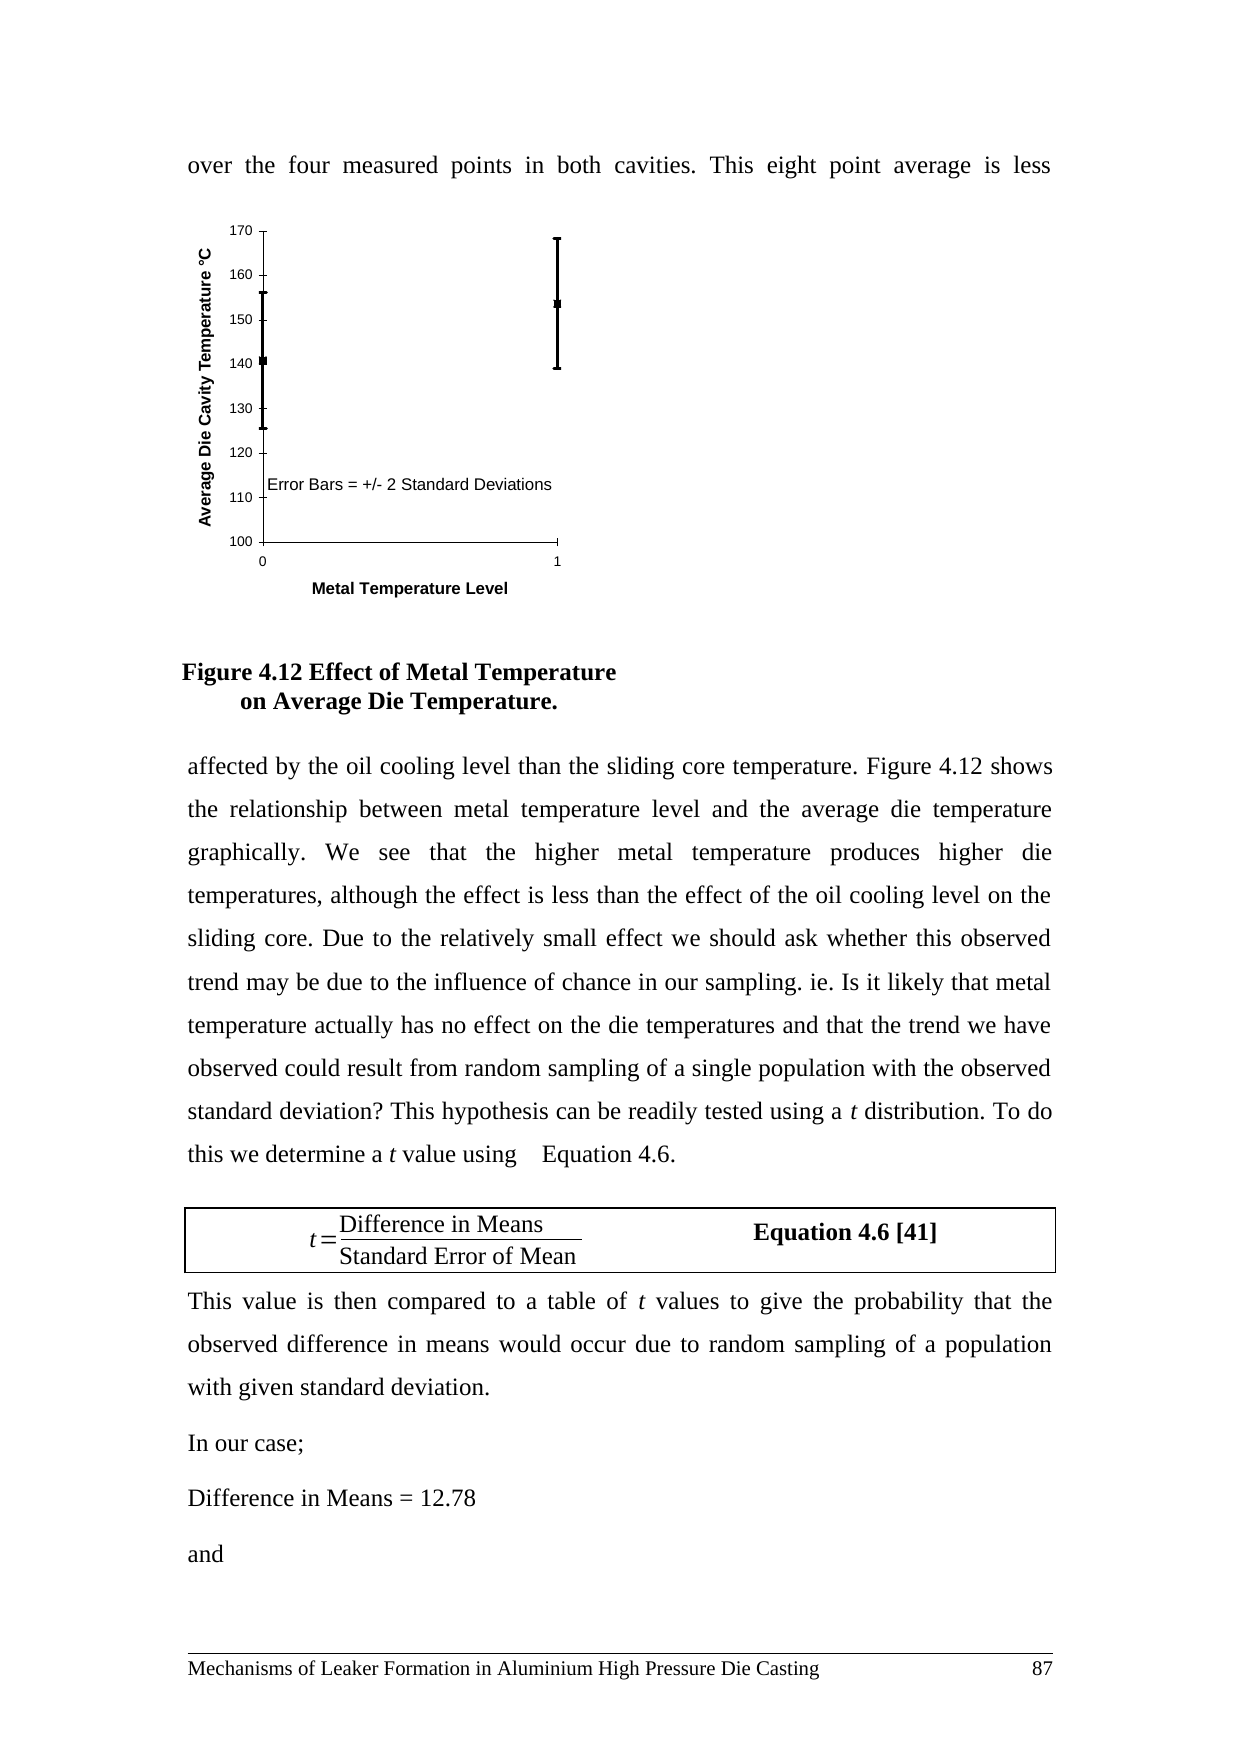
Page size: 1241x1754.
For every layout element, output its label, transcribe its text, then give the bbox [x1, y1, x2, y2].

text Equation 4.6 [41] [186, 1209, 1055, 1272]
text and [187, 1539, 1053, 1568]
text Difference in Means = 12.78 [187, 1483, 1053, 1512]
text Figure 4.12 Effect of Metal Temperature on Average Die Temperature. [181, 657, 616, 714]
text In our case; [187, 1428, 1053, 1457]
text This value is then compared to a table of t values to give the probability that the observed difference in means would occur due to random sampling of a population with given standard deviation. [187, 1286, 1053, 1401]
text The most simple demonstration of the effect of metal temperature on die temperature is to take a die average of the temperatures. This involves averaging the temperature over the four measured points in both cavities. This eight point average is less affected by the oil cooling level than the sliding core temperature. Figure 4 .12 shows the relationship between metal temperature level and the average die temperature graphically. We see that the higher metal temperature produces higher die temperatures, although the effect is less than the effect of the oil cooling level on the sliding core. Due to the relatively small effect we should ask whether this observed trend may be due to the influence of chance in our sampling. ie. Is it likely that metal temperature actually has no effect on the die temperatures and that the trend we have observed could result from random sampling of a single population with the observed standard deviation? This hypothesis can be readily tested using a t distribution. To do this we determine a t value using Equation 4 .6. [187, 150, 1053, 1168]
